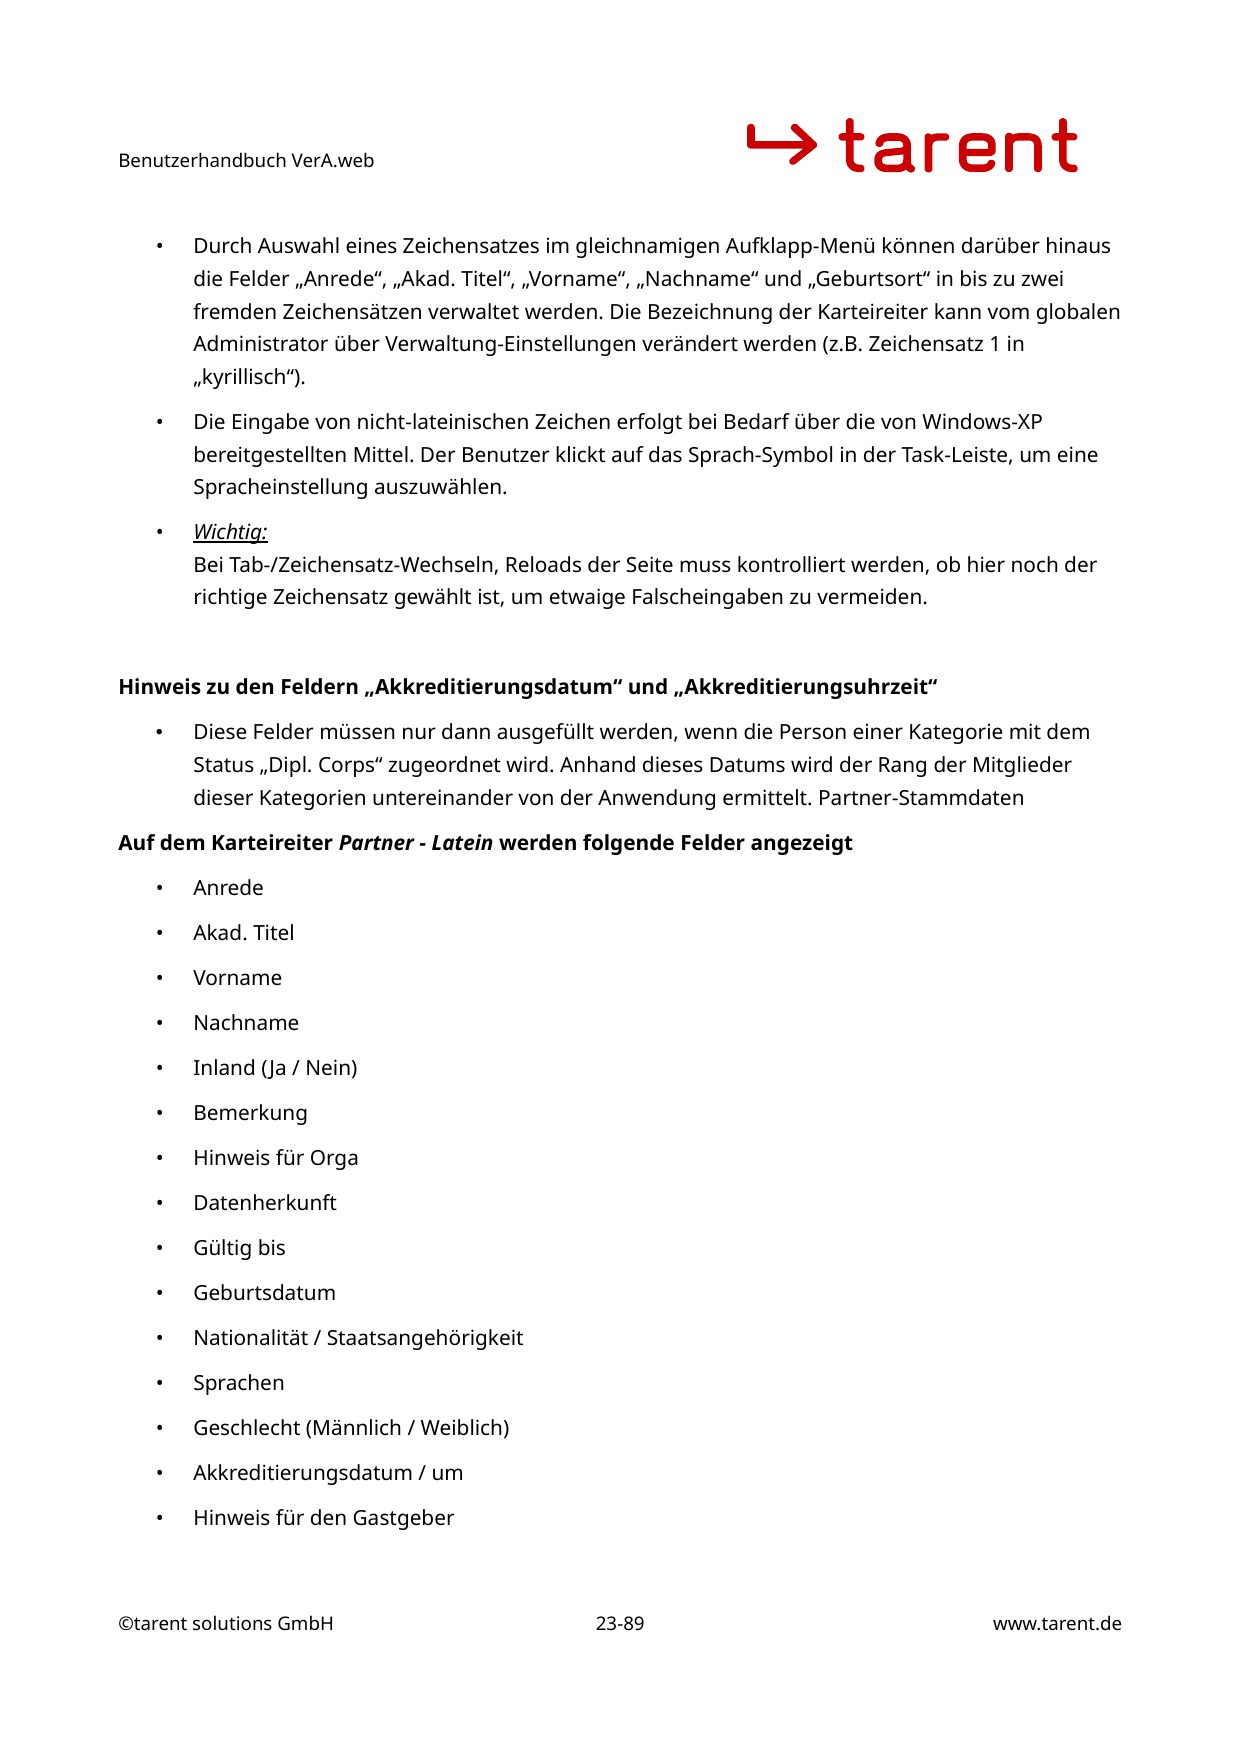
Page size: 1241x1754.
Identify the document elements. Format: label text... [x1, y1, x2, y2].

list Sprachen [156, 1368, 1122, 1396]
list Nachname [156, 1008, 1122, 1036]
list Nationalität / Staatsangehörigkeit [156, 1323, 1122, 1351]
list Wichtig: Bei Tab-/Zeichensatz-Wechseln, Reloads der Seite muss kontrolliert werden, ob hier noch der richtige Zeichensatz gewählt ist, um etwaige Falscheingaben zu vermeiden. [156, 517, 1122, 611]
list Die Eingabe von nicht-lateinischen Zeichen erfolgt bei Bedarf über die von Windows-XP bereitgestellten Mittel. Der Benutzer klickt auf das Sprach-Symbol in der Task-Leiste, um eine Spracheinstellung auszuwählen. [156, 407, 1122, 501]
list Akkreditierungsdatum / um [156, 1458, 1122, 1486]
list Vorname [156, 963, 1122, 991]
list Akad. Titel [156, 918, 1122, 946]
list Datenherkunft [156, 1188, 1122, 1216]
list Durch Auswahl eines Zeichensatzes im gleichnamigen Aufklapp-Menü können darüber hinaus die Felder „Anrede“, „Akad. Titel“, „Vorname“, „Nachname“ und „Geburtsort“ in bis zu zwei fremden Zeichensätzen verwaltet werden. Die Bezeichnung der Karteireiter kann vom globalen Administrator über Verwaltung-Einstellungen verändert werden (z.B. Zeichensatz 1 in „kyrillisch“). [156, 232, 1122, 391]
list Gültig bis [156, 1233, 1122, 1261]
text Auf dem Karteireiter Partner - Latein werden folgende Felder angezeigt [118, 828, 1122, 856]
list Bemerkung [156, 1098, 1122, 1126]
list Anrede [156, 873, 1122, 901]
text Hinweis zu den Feldern „Akkreditierungsdatum“ und „Akkreditierungsuhrzeit“ [118, 672, 1122, 701]
list Hinweis für Orga [156, 1143, 1122, 1171]
list Geburtsdatum [156, 1278, 1122, 1306]
list Diese Felder müssen nur dann ausgefüllt werden, wenn die Person einer Kategorie mit dem Status „Dipl. Corps“ zugeordnet wird. Anhand dieses Datums wird der Rang der Mitglieder dieser Kategorien untereinander von der Anwendung ermittelt. Partner-Stammdaten [156, 717, 1122, 811]
list Inland (Ja / Nein) [156, 1053, 1122, 1081]
list Geschlecht (Männlich / Weiblich) [156, 1413, 1122, 1441]
list Hinweis für den Gastgeber [156, 1503, 1122, 1531]
